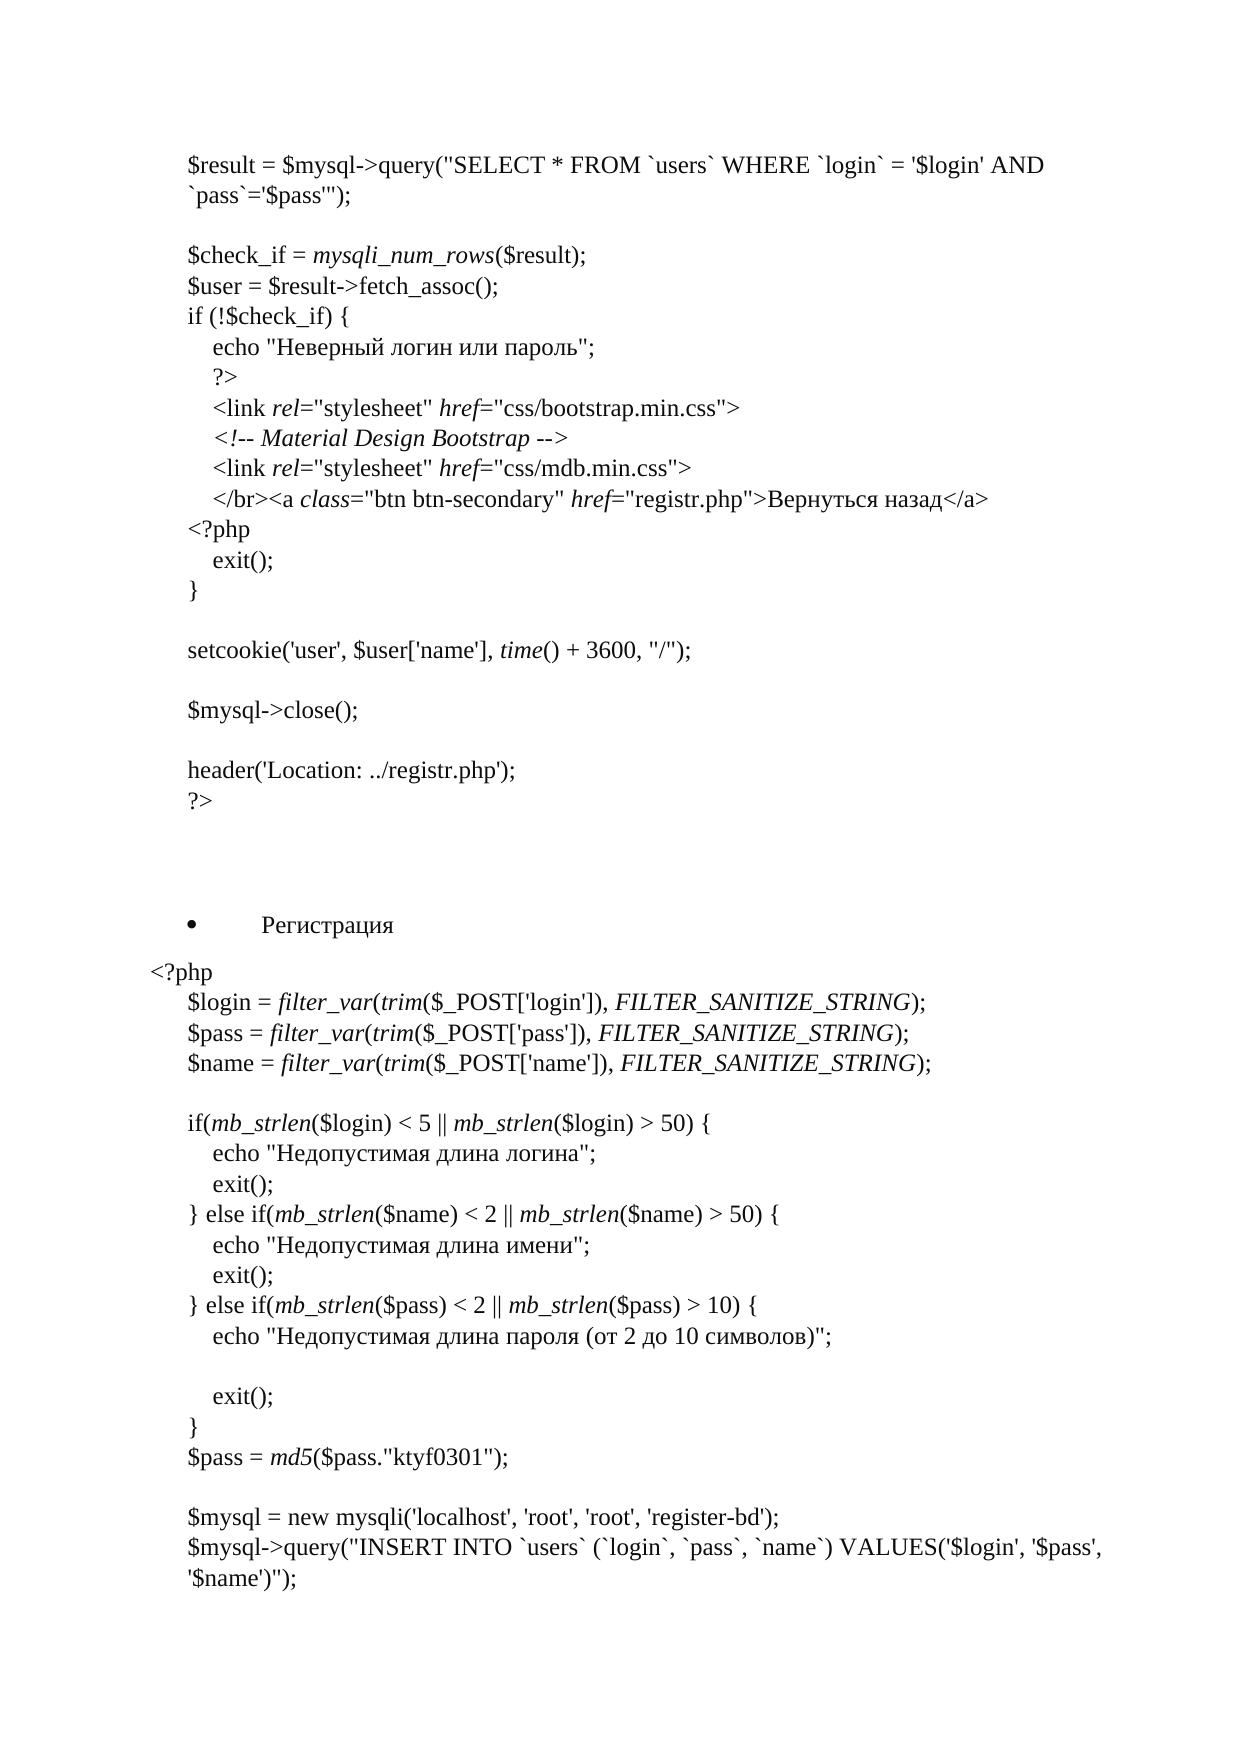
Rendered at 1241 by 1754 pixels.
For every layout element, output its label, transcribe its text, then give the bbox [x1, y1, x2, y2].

text $result = $mysql->query("SELECT * FROM `users` WHERE `login` = '$login' AND `pass`='$pass'"); $check_if = mysqli_num_rows($result); $user = $result->fetch_assoc(); if (!$check_if) { echo "Неверный логин или пароль"; ?> <link rel="stylesheet" href="css/bootstrap.min.css"> <!-- Material Design Bootstrap --> <link rel="stylesheet" href="css/mdb.min.css"> </br><a class="btn btn-secondary" href="registr.php">Вернуться назад</a> <?php exit(); } setcookie('user', $user['name'], time() + 3600, "/"); $mysql->close(); header('Location: ../registr.php'); ?> [150, 150, 1128, 844]
text <?php $login = filter_var(trim($_POST['login']), FILTER_SANITIZE_STRING); $pass = filter_var(trim($_POST['pass']), FILTER_SANITIZE_STRING); $name = filter_var(trim($_POST['name']), FILTER_SANITIZE_STRING); if(mb_strlen($login) < 5 || mb_strlen($login) > 50) { echo "Недопустимая длина логина"; exit(); } else if(mb_strlen($name) < 2 || mb_strlen($name) > 50) { echo "Недопустимая длина имени"; exit(); } else if(mb_strlen($pass) < 2 || mb_strlen($pass) > 10) { echo "Недопустимая длина пароля (от 2 до 10 символов)"; exit(); } $pass = md5($pass."ktyf0301"); $mysql = new mysqli('localhost', 'root', 'root', 'register-bd'); $mysql->query("INSERT INTO `users` (`login`, `pass`, `name`) VALUES('$login', '$pass', '$name')"); [150, 957, 1128, 1592]
list Регистрация [187, 910, 1128, 938]
